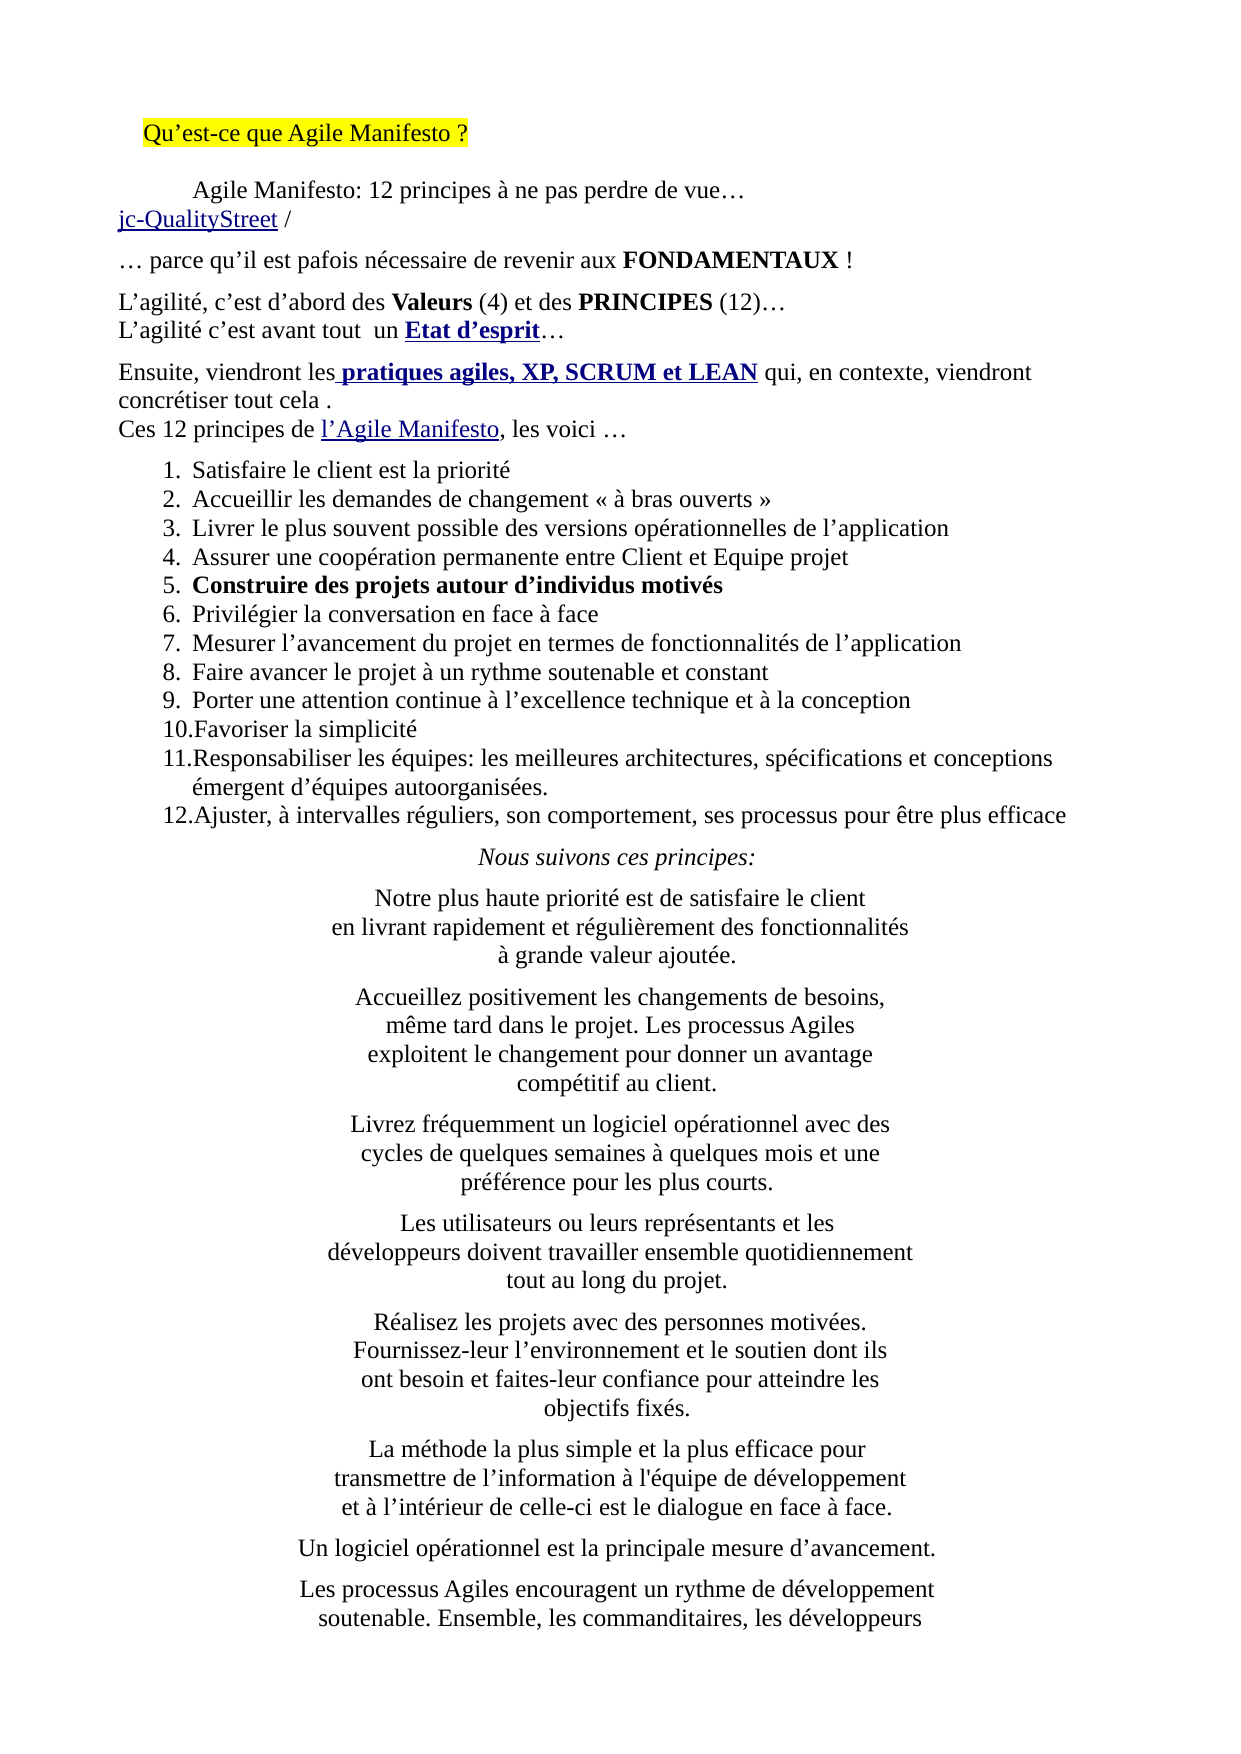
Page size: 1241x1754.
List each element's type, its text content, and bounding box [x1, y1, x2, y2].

text Qu’est-ce que Agile Manifesto ? [118, 118, 1122, 147]
text Ensuite, viendront les pratiques agiles, XP, SCRUM et LEAN qui, en contexte, viendront concrétiser tout cela . Ces 12 principes de l’Agile Manifesto, les voici … [118, 357, 1122, 443]
text Les processus Agiles encouragent un rythme de développement soutenable. Ensemble, les commanditaires, les développeurs [118, 1574, 1122, 1632]
list Responsabiliser les équipes: les meilleures architectures, spécifications et conceptions émergent d’équipes autoorganisées. [162, 743, 1122, 801]
list Favoriser la simplicité [162, 714, 1122, 743]
text Accueillez positivement les changements de besoins, même tard dans le projet. Les processus Agiles exploitent le changement pour donner un avantage compétitif au client. [118, 982, 1122, 1097]
list Privilégier la conversation en face à face [162, 599, 1122, 628]
list Ajuster, à intervalles réguliers, son comportement, ses processus pour être plus efficace [162, 801, 1122, 829]
list Faire avancer le projet à un rythme soutenable et constant [162, 657, 1122, 686]
list Livrer le plus souvent possible des versions opérationnelles de l’application [162, 513, 1122, 542]
text Les utilisateurs ou leurs représentants et les développeurs doivent travailler ensemble quotidiennement tout au long du projet. [118, 1208, 1122, 1294]
list Porter une attention continue à l’excellence technique et à la conception [162, 686, 1122, 714]
list Construire des projets autour d’individus motivés [162, 571, 1122, 599]
list Satisfaire le client est la priorité [162, 456, 1122, 484]
text … parce qu’il est pafois nécessaire de revenir aux FONDAMENTAUX ! [118, 246, 1122, 274]
text Notre plus haute priorité est de satisfaire le client en livrant rapidement et régulièrement des fonctionnalités à grande valeur ajoutée. [118, 883, 1122, 969]
text Un logiciel opérationnel est la principale mesure d’avancement. [118, 1533, 1122, 1562]
text Livrez fréquemment un logiciel opérationnel avec des cycles de quelques semaines à quelques mois et une préférence pour les plus courts. [118, 1109, 1122, 1196]
text Réalisez les projets avec des personnes motivées. Fournissez-leur l’environnement et le soutien dont ils ont besoin et faites-leur confiance pour atteindre les objectifs fixés. [118, 1307, 1122, 1422]
text La méthode la plus simple et la plus efficace pour transmettre de l’information à l'équipe de développement et à l’intérieur de celle-ci est le dialogue en face à face. [118, 1434, 1122, 1521]
text Nous suivons ces principes: [118, 842, 1122, 871]
text Agile Manifesto: 12 principes à ne pas perdre de vue… [118, 176, 1122, 204]
text L’agilité, c’est d’abord des Valeurs (4) et des PRINCIPES (12)… L’agilité c’est avant tout un Etat d’esprit… [118, 287, 1122, 344]
list Assurer une coopération permanente entre Client et Equipe projet [162, 542, 1122, 571]
text jc-QualityStreet / [118, 204, 1122, 233]
list Accueillir les demandes de changement « à bras ouverts » [162, 484, 1122, 513]
list Mesurer l’avancement du projet en termes de fonctionnalités de l’application [162, 628, 1122, 657]
